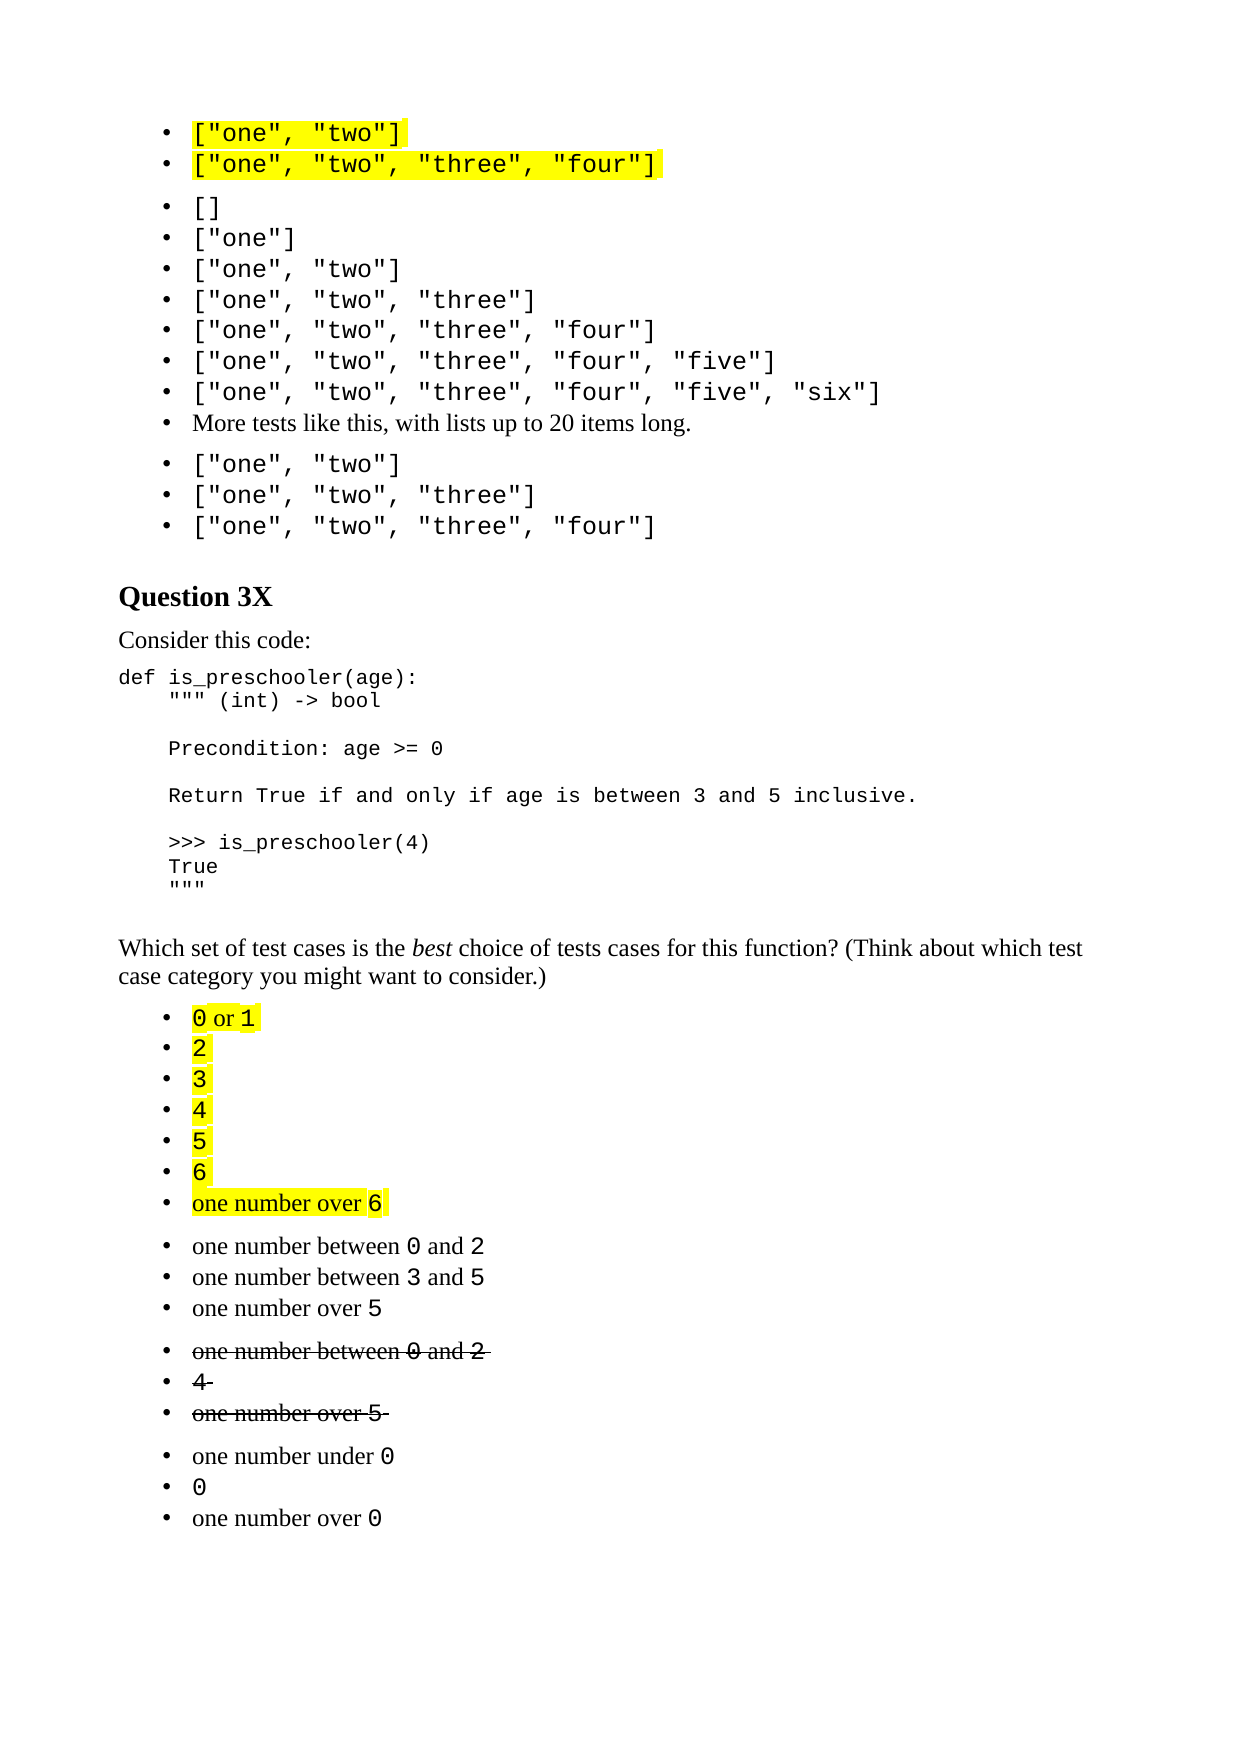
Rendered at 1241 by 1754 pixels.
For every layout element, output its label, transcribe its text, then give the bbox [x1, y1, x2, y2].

list one number over 0 [162, 1503, 1122, 1533]
list 5 [162, 1126, 1122, 1157]
list ["one", "two", "three"] [162, 480, 1122, 511]
list 4 [162, 1367, 1122, 1398]
list one number over 5 [162, 1293, 1122, 1323]
list ["one", "two"] [162, 254, 1122, 285]
list one number between 0 and 2 [162, 1336, 1122, 1367]
list ["one", "two", "three", "four"] [162, 149, 1122, 180]
list one number over 6 [162, 1188, 1122, 1218]
text Precondition: age >= 0 [118, 738, 1122, 761]
list one number under 0 [162, 1441, 1122, 1472]
list ["one", "two"] [162, 449, 1122, 480]
subtitle Question 3X [118, 579, 1122, 613]
list More tests like this, with lists up to 20 items long. [162, 408, 1122, 437]
list one number over 5 [162, 1398, 1122, 1428]
text def is_preschooler(age): [118, 667, 1122, 690]
list ["one", "two", "three", "four", "five", "six"] [162, 377, 1122, 408]
text Which set of test cases is the best choice of tests cases for this function? (Think about which test case category you might want to consider.) [118, 933, 1122, 990]
list one number between 0 and 2 [162, 1231, 1122, 1262]
text Return True if and only if age is between 3 and 5 inclusive. [118, 785, 1122, 808]
list ["one", "two", "three", "four"] [162, 316, 1122, 346]
list 0 or 1 [162, 1003, 1122, 1033]
list 0 [162, 1472, 1122, 1503]
list ["one"] [162, 223, 1122, 254]
list ["one", "two", "three", "four"] [162, 511, 1122, 542]
list ["one", "two", "three"] [162, 285, 1122, 316]
text Consider this code: [118, 625, 1122, 654]
text """ [118, 879, 1122, 903]
text >>> is_preschooler(4) [118, 832, 1122, 856]
list 4 [162, 1095, 1122, 1126]
list ["one", "two", "three", "four", "five"] [162, 346, 1122, 377]
list 6 [162, 1157, 1122, 1188]
list ["one", "two"] [162, 118, 1122, 149]
list one number between 3 and 5 [162, 1262, 1122, 1293]
list 2 [162, 1033, 1122, 1064]
text True [118, 856, 1122, 879]
text """ (int) -> bool [118, 690, 1122, 714]
list [] [162, 192, 1122, 223]
list 3 [162, 1064, 1122, 1095]
